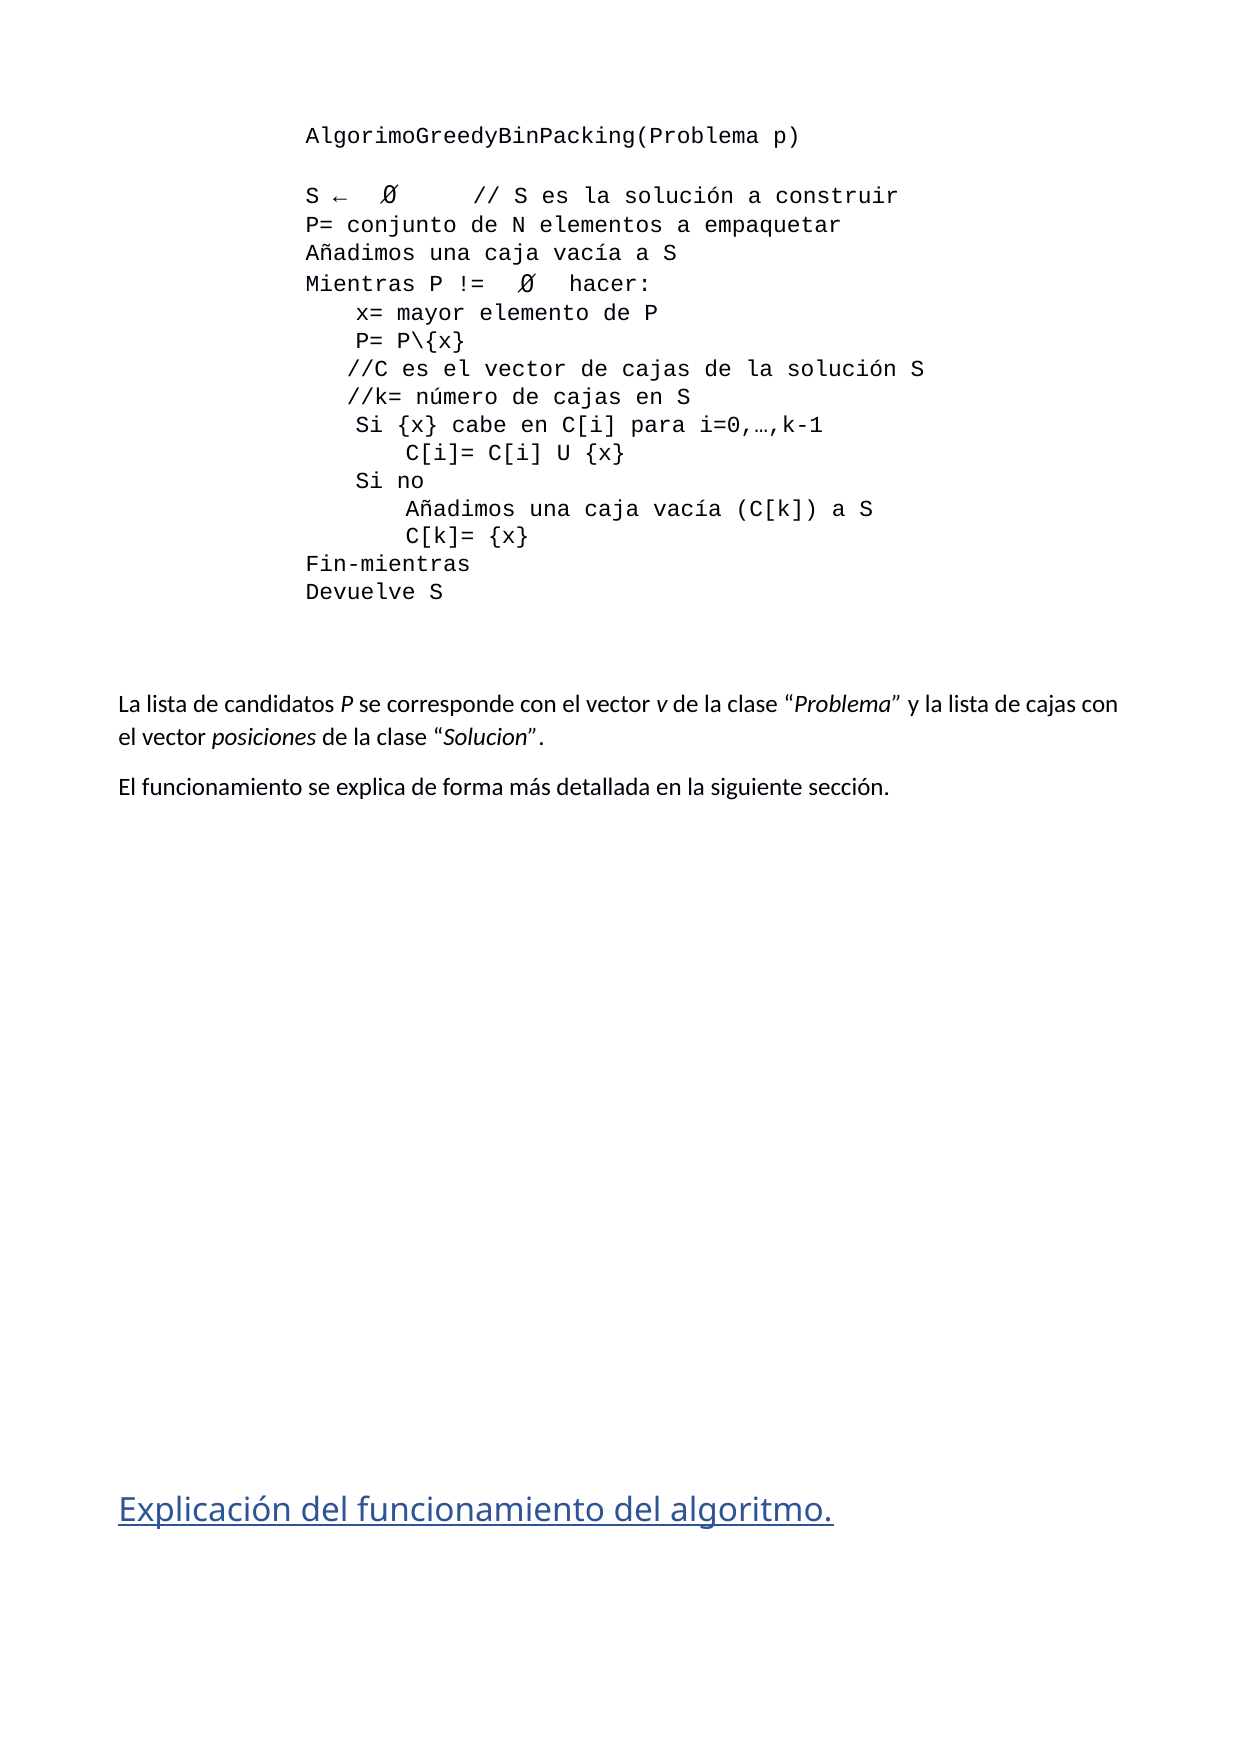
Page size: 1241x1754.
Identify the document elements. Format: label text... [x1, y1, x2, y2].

table_cell [301, 613, 959, 650]
text El funcionamiento se explica de forma más detallada en la siguiente sección. [118, 771, 1122, 802]
text La lista de candidatos P se corresponde con el vector v de la clase “Problema” y la lista de cajas con el vector posiciones de la clase “Solucion”. [118, 689, 1122, 752]
subtitle Explicación del funcionamiento del algoritmo. [118, 1485, 1122, 1531]
table_header AlgorimoGreedyBinPacking(Problema p) S ← // S es la solución a construir P= conjunto de N elementos a empaquetar Añadimos una caja vacía a S Mientras P != hacer: x= mayor elemento de P P= P\{x} //C es el vector de cajas de la solución S //k= número de cajas en S Si {x} cabe en C[i] para i=0,…,k-1 C[i]= C[i] U {x} Si no Añadimos una caja vacía (C[k]) a S C[k]= {x} Fin-mientras Devuelve S [301, 119, 959, 612]
table_cell [301, 651, 959, 688]
